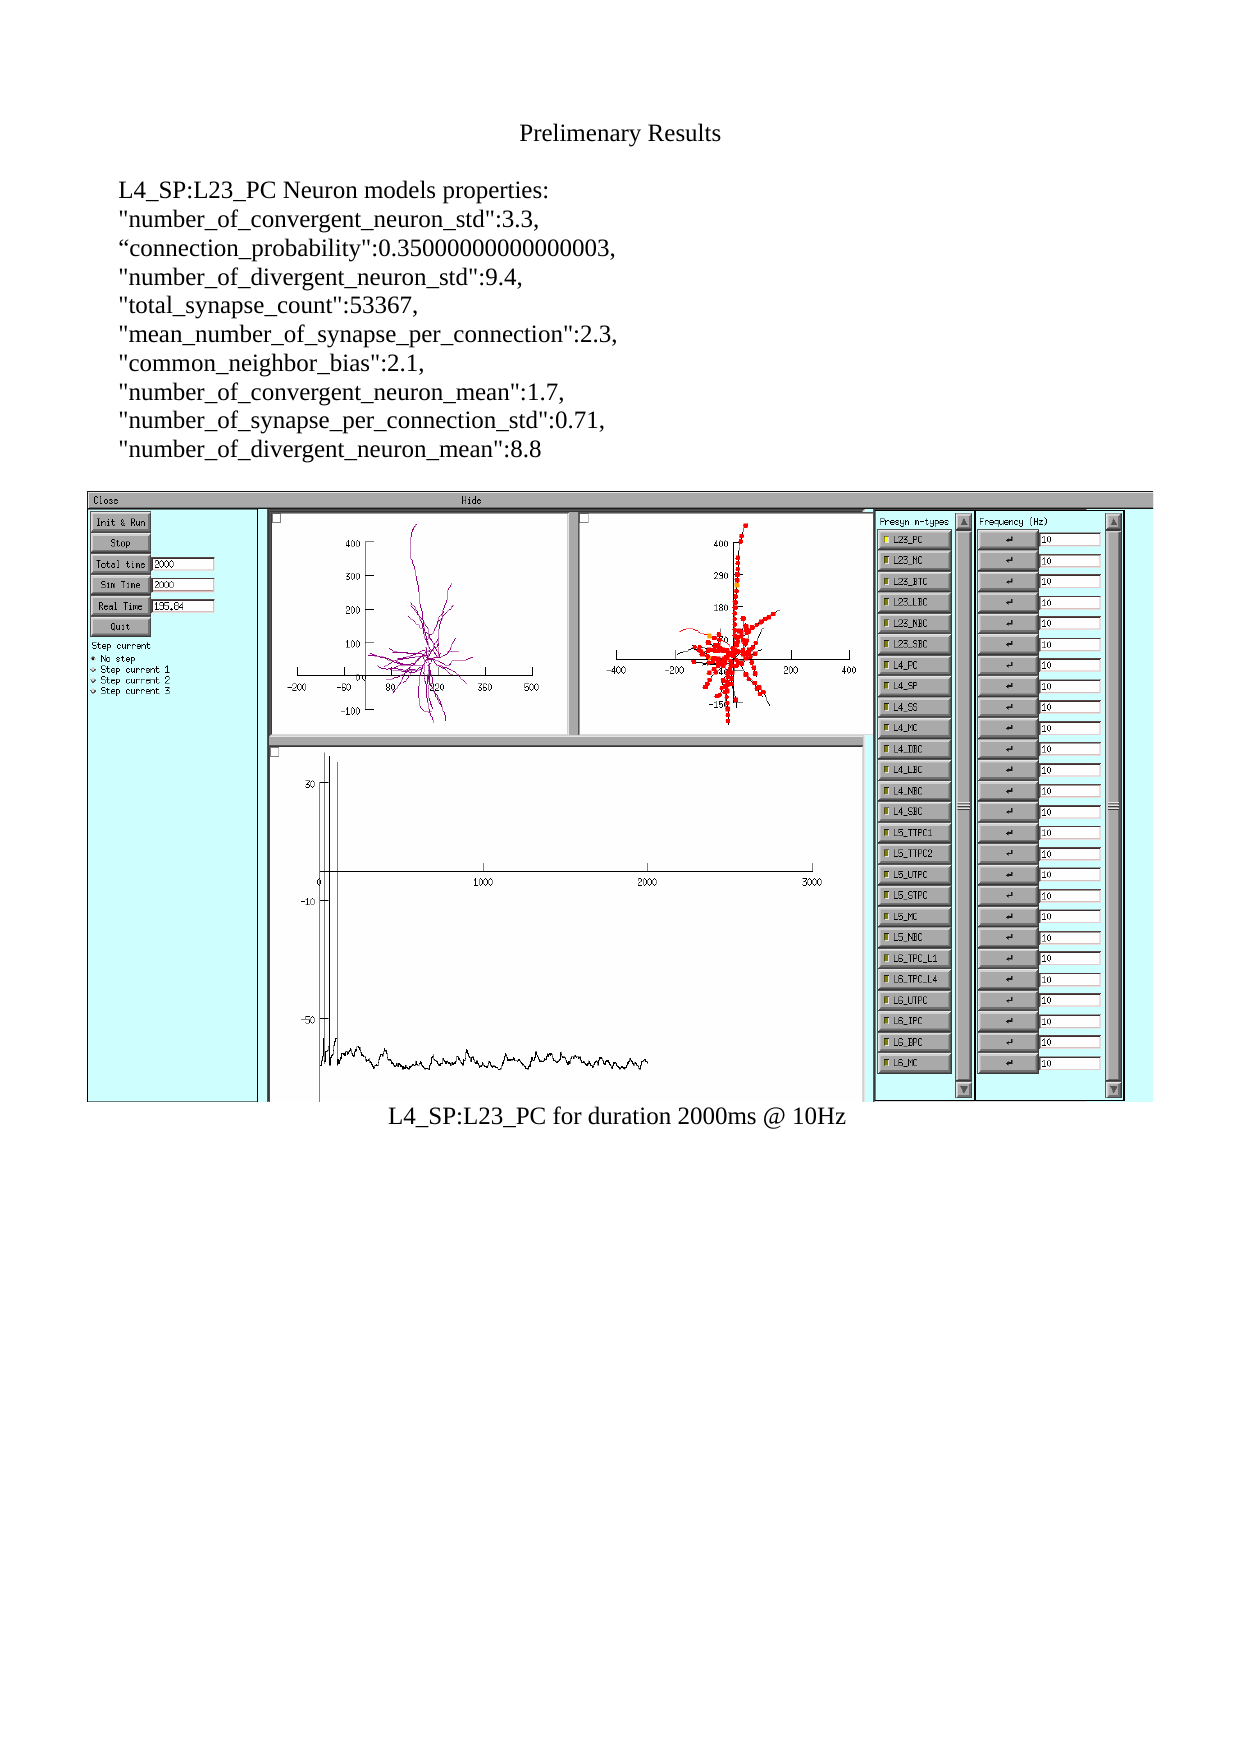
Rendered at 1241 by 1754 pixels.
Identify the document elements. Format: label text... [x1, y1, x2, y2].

text L4_SP:L23_PC for duration 2000ms @ 10Hz [118, 1102, 1122, 1130]
text "number_of_convergent_neuron_std":3.3, [118, 204, 1122, 233]
text L4_SP:L23_PC Neuron models properties: [118, 176, 1122, 204]
text "number_of_synapse_per_connection_std":0.71, [118, 406, 1122, 434]
text "total_synapse_count":53367, [118, 291, 1122, 319]
text "common_neighbor_bias":2.1, [118, 348, 1122, 377]
text “connection_probability":0.35000000000000003, [118, 233, 1122, 262]
text "mean_number_of_synapse_per_connection":2.3, [118, 319, 1122, 348]
text "number_of_divergent_neuron_std":9.4, [118, 262, 1122, 291]
text "number_of_convergent_neuron_mean":1.7, [118, 377, 1122, 406]
picture [87, 491, 1154, 1102]
text Prelimenary Results [118, 118, 1122, 147]
text "number_of_divergent_neuron_mean":8.8 [118, 434, 1122, 463]
